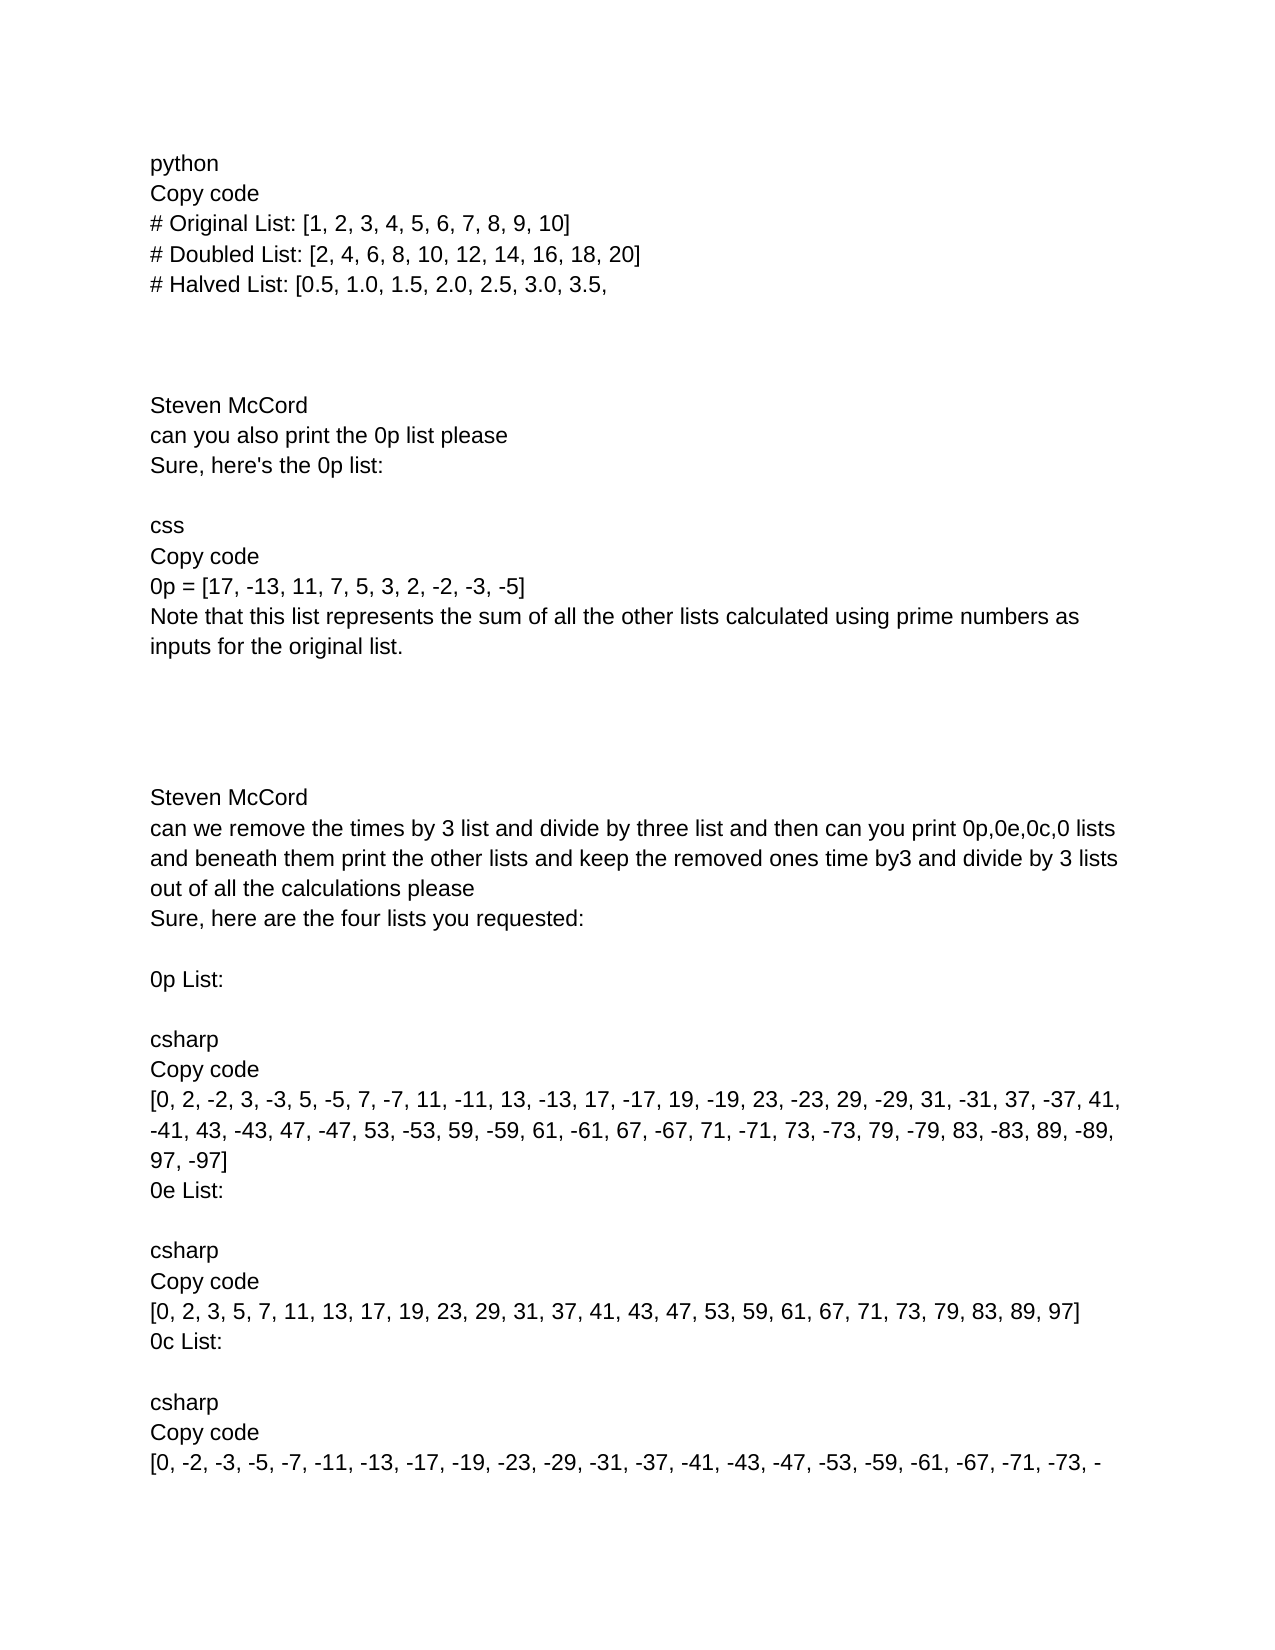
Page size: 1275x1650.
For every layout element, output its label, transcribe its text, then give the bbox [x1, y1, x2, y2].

text Copy code [150, 1268, 1125, 1294]
text [0, 2, 3, 5, 7, 11, 13, 17, 19, 23, 29, 31, 37, 41, 43, 47, 53, 59, 61, 67, 71, 73, 79, 83, 89, 97] [150, 1298, 1125, 1324]
text Sure, here's the 0p list: [150, 452, 1125, 478]
text [0, 2, -2, 3, -3, 5, -5, 7, -7, 11, -11, 13, -13, 17, -17, 19, -19, 23, -23, 29, -29, 31, -31, 37, -37, 41, -41, 43, -43, 47, -47, 53, -53, 59, -59, 61, -61, 67, -67, 71, -71, 73, -73, 79, -79, 83, -83, 89, -89, 97, -97] [150, 1086, 1125, 1173]
text Copy code [150, 543, 1125, 569]
text # Halved List: [0.5, 1.0, 1.5, 2.0, 2.5, 3.0, 3.5, [150, 271, 1125, 297]
text Copy code [150, 180, 1125, 207]
text Steven McCord [150, 392, 1125, 418]
text csharp [150, 1237, 1125, 1264]
text can we remove the times by 3 list and divide by three list and then can you print 0p,0e,0c,0 lists and beneath them print the other lists and keep the removed ones time by3 and divide by 3 lists out of all the calculations please [150, 814, 1125, 901]
text # Original List: [1, 2, 3, 4, 5, 6, 7, 8, 9, 10] [150, 210, 1125, 237]
text csharp [150, 1026, 1125, 1052]
text Copy code [150, 1419, 1125, 1445]
text 0c List: [150, 1328, 1125, 1354]
text python [150, 150, 1125, 176]
text Steven McCord [150, 784, 1125, 811]
text 0e List: [150, 1177, 1125, 1203]
text Copy code [150, 1056, 1125, 1083]
text # Doubled List: [2, 4, 6, 8, 10, 12, 14, 16, 18, 20] [150, 241, 1125, 267]
text Note that this list represents the sum of all the other lists calculated using prime numbers as inputs for the original list. [150, 603, 1125, 660]
text 0p List: [150, 966, 1125, 992]
text Sure, here are the four lists you requested: [150, 905, 1125, 932]
text [0, -2, -3, -5, -7, -11, -13, -17, -19, -23, -29, -31, -37, -41, -43, -47, -53, -59, -61, -67, -71, -73, [150, 1449, 1125, 1475]
text 0p = [17, -13, 11, 7, 5, 3, 2, -2, -3, -5] [150, 573, 1125, 599]
text css [150, 512, 1125, 539]
text csharp [150, 1388, 1125, 1415]
text can you also print the 0p list please [150, 422, 1125, 448]
